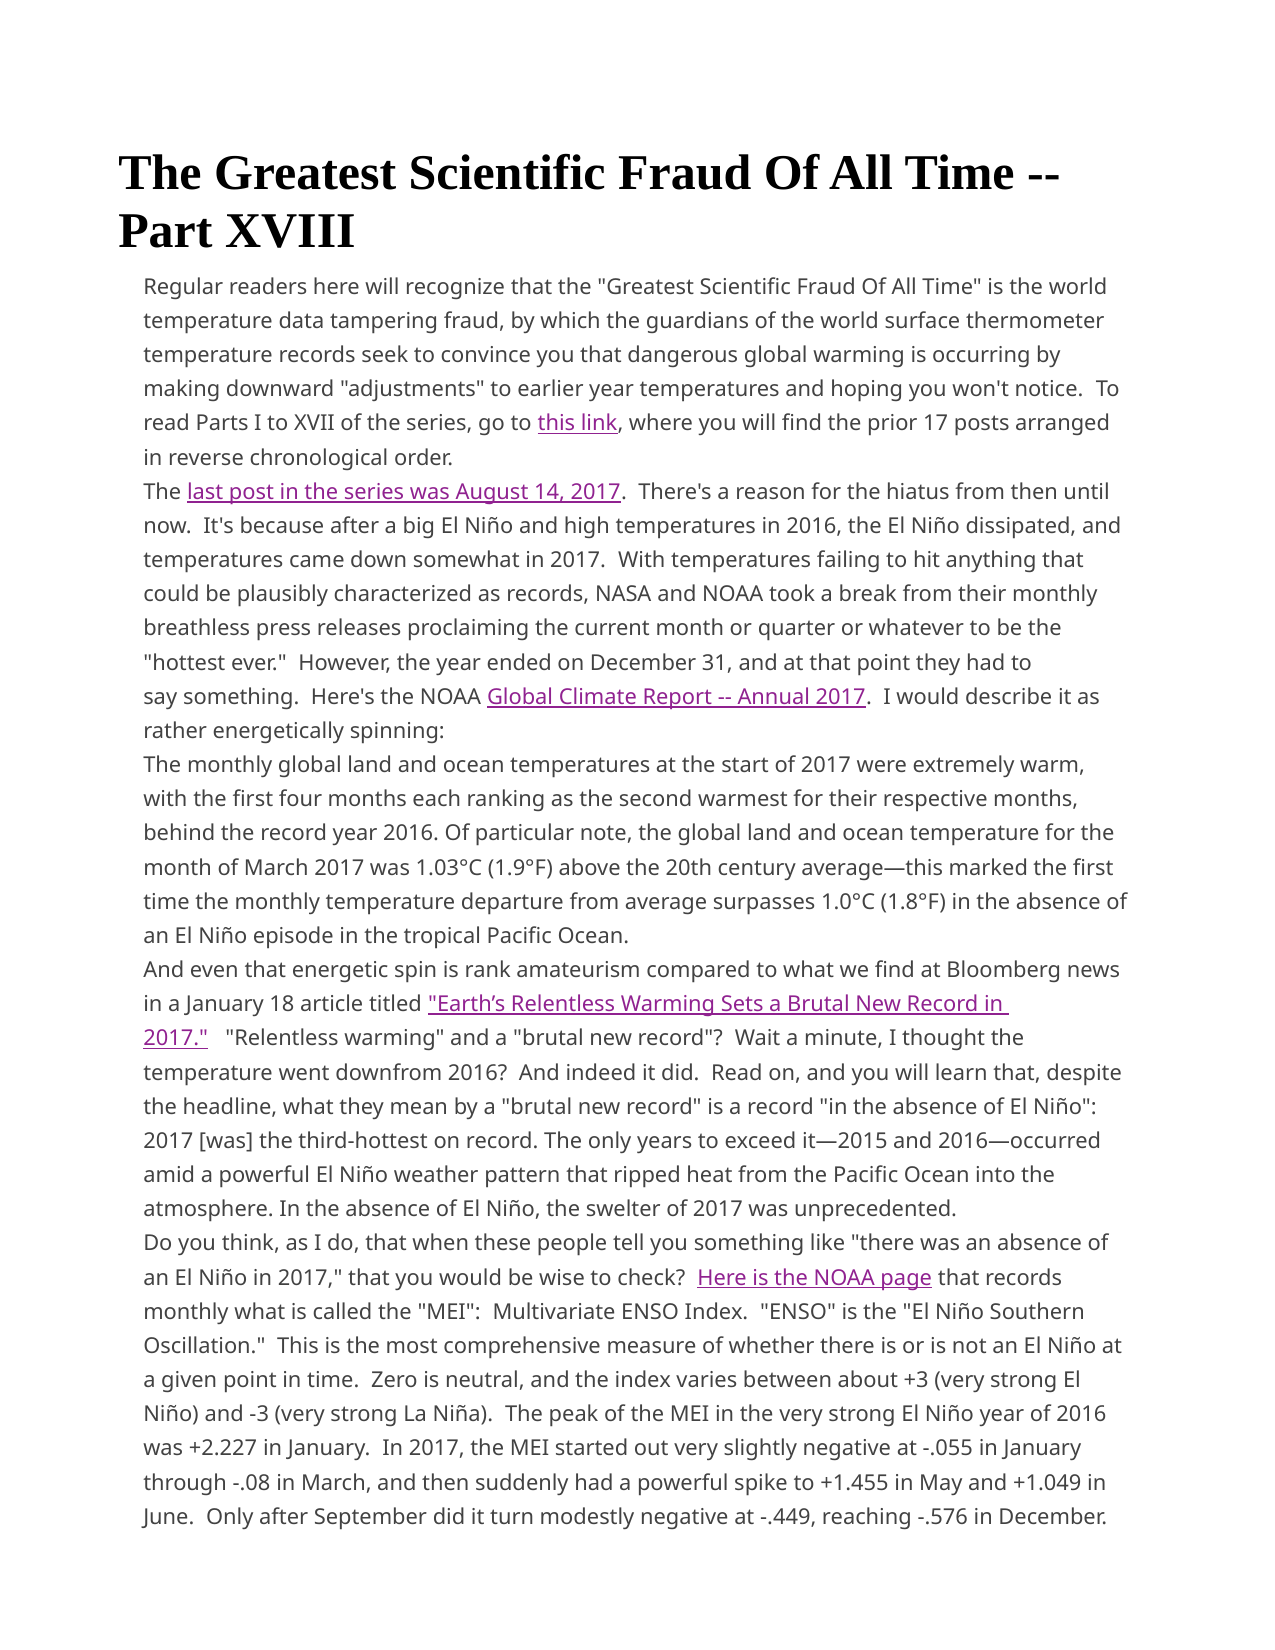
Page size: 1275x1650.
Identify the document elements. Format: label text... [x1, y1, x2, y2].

text 2017 [was] the third-hottest on record. The only years to exceed it—2015 and 2016—occurred amid a powerful El Niño weather pattern that ripped heat from the Pacific Ocean into the atmosphere. In the absence of El Niño, the swelter of 2017 was unprecedented. [143, 1125, 1132, 1223]
text The monthly global land and ocean temperatures at the start of 2017 were extremely warm, with the first four months each ranking as the second warmest for their respective months, behind the record year 2016. Of particular note, the global land and ocean temperature for the month of March 2017 was 1.03°C (1.9°F) above the 20th century average—this marked the first time the monthly temperature departure from average surpasses 1.0°C (1.8°F) in the absence of an El Niño episode in the tropical Pacific Ocean. [143, 749, 1132, 949]
text The last post in the series was August 14, 2017. There's a reason for the hiatus from then until now. It's because after a big El Niño and high temperatures in 2016, the El Niño dissipated, and temperatures came down somewhat in 2017. With temperatures failing to hit anything that could be plausibly characterized as records, NASA and NOAA took a break from their monthly breathless press releases proclaiming the current month or quarter or whatever to be the "hottest ever." However, the year ended on December 31, and at that point they had to say something. Here's the NOAA Global Climate Report -- Annual 2017. I would describe it as rather energetically spinning: [143, 476, 1132, 744]
text Do you think, as I do, that when these people tell you something like "there was an absence of an El Niño in 2017," that you would be wise to check? Here is the NOAA page that records monthly what is called the "MEI": Multivariate ENSO Index. "ENSO" is the "El Niño Southern Oscillation." This is the most comprehensive measure of whether there is or is not an El Niño at a given point in time. Zero is neutral, and the index varies between about +3 (very strong El Niño) and -3 (very strong La Niña). The peak of the MEI in the very strong El Niño year of 2016 was +2.227 in January. In 2017, the MEI started out very slightly negative at -.055 in January through -.08 in March, and then suddenly had a powerful spike to +1.455 in May and +1.049 in June. Only after September did it turn modestly negative at -.449, reaching -.576 in December. [143, 1227, 1132, 1530]
text And even that energetic spin is rank amateurism compared to what we find at Bloomberg news in a January 18 article titled "Earth’s Relentless Warming Sets a Brutal New Record in 2017." "Relentless warming" and a "brutal new record"? Wait a minute, I thought the temperature went downfrom 2016? And indeed it did. Read on, and you will learn that, despite the headline, what they mean by a "brutal new record" is a record "in the absence of El Niño": [143, 954, 1132, 1120]
subtitle The Greatest Scientific Fraud Of All Time -- Part XVIII [118, 143, 1157, 258]
text Regular readers here will recognize that the "Greatest Scientific Fraud Of All Time" is the world temperature data tampering fraud, by which the guardians of the world surface thermometer temperature records seek to convince you that dangerous global warming is occurring by making downward "adjustments" to earlier year temperatures and hoping you won't notice. To read Parts I to XVII of the series, go to this link, where you will find the prior 17 posts arranged in reverse chronological order. [143, 271, 1132, 471]
